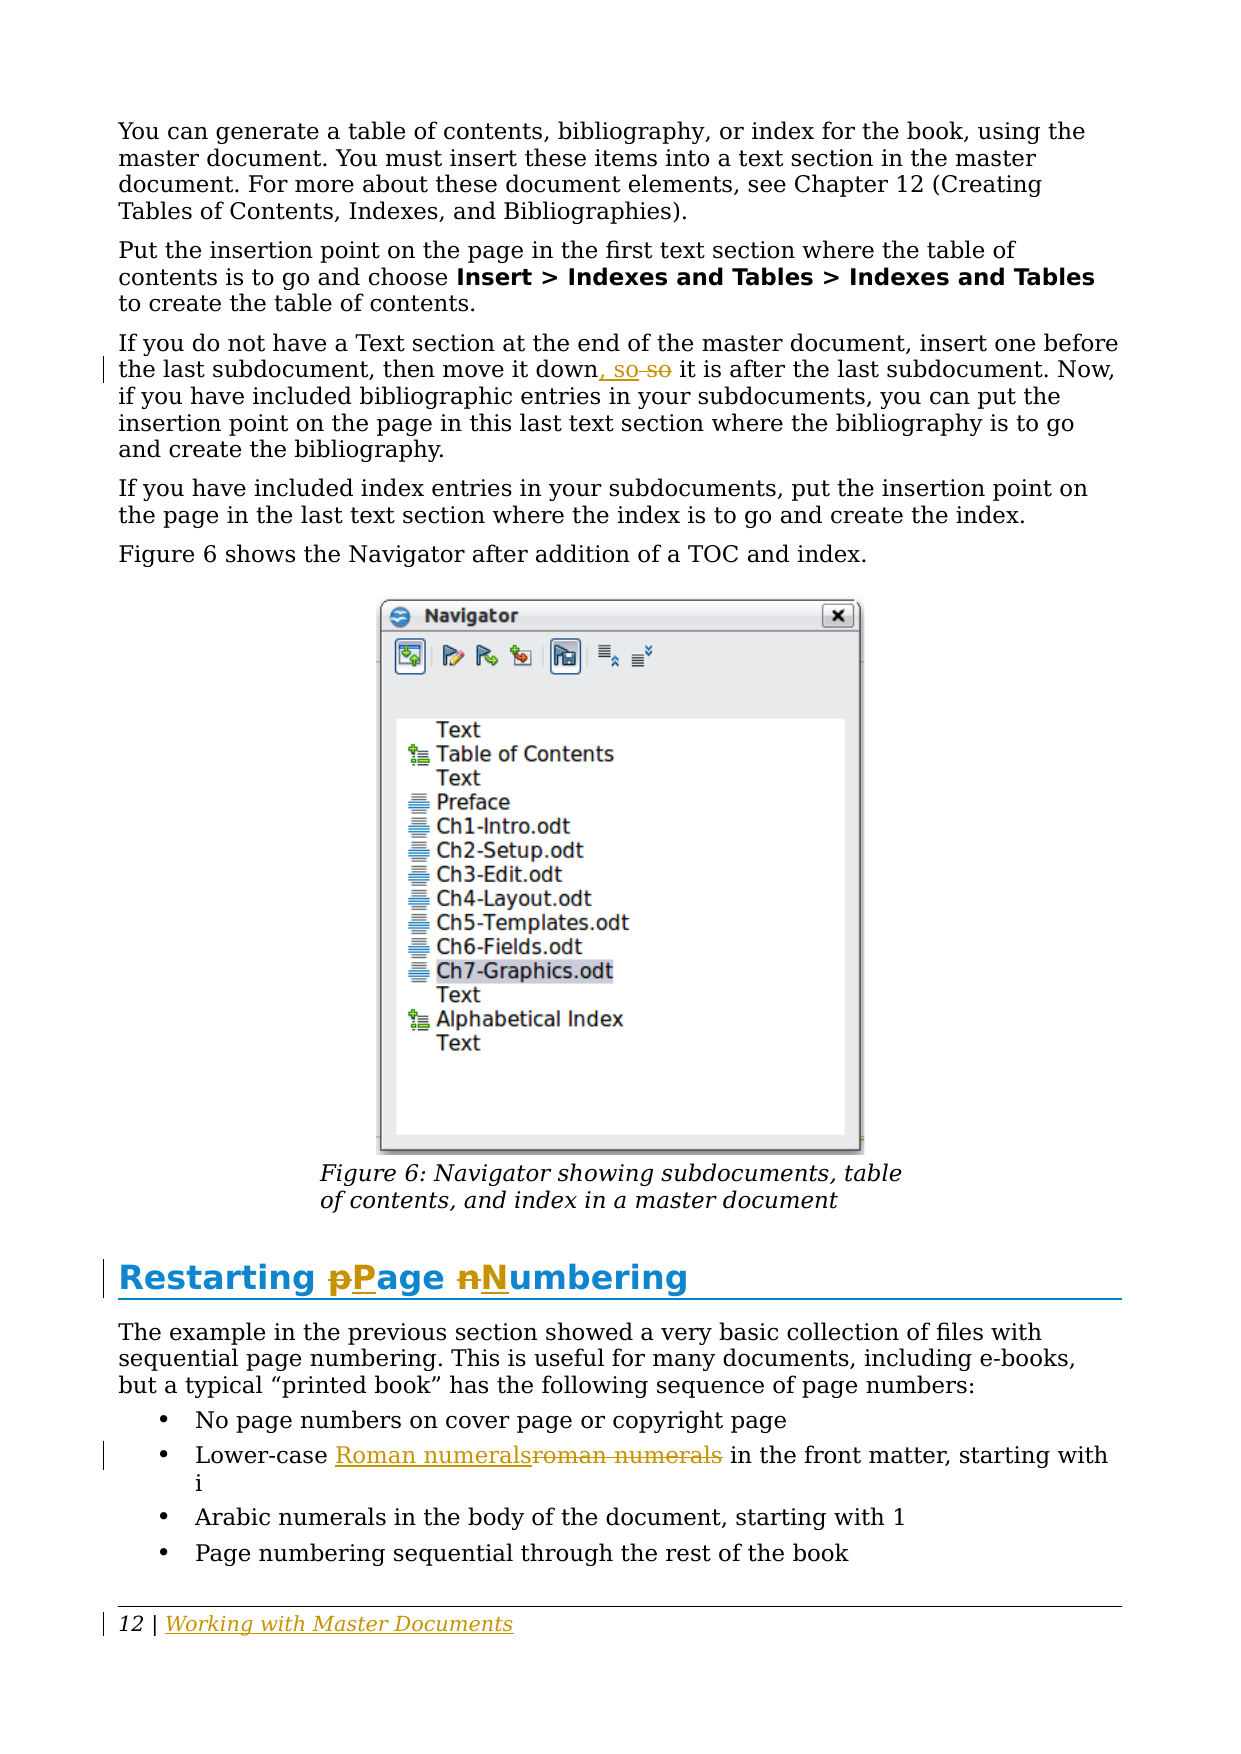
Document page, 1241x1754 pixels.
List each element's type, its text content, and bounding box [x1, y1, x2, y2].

picture [376, 593, 865, 1155]
list Lower-case Roman numerals in the front matter, starting with i [156, 1441, 1122, 1496]
subtitle Restarting Page Numbering [118, 1259, 1122, 1298]
text If you do not have a Text section at the end of the master document, insert one before the last subdocument, then move it down, so it is after the last subdocument. Now, if you have included bibliographic entries in your subdocuments, you can put the insertion point on the page in this last text section where the bibliography is to go and create the bibliography. [118, 330, 1122, 463]
text Figure 6 shows the Navigator after addition of a TOC and index. [118, 541, 1122, 568]
list Arabic numerals in the body of the document, starting with 1 [156, 1503, 1122, 1532]
list The example in the previous section showed a very basic collection of files with sequential page numbering. This is useful for many documents, including e-books, but a typical “printed book” has the following sequence of page numbers: [118, 1319, 1122, 1399]
text If you have included index entries in your subdocuments, put the insertion point on the page in the last text section where the index is to go and create the index. [118, 476, 1122, 529]
list No page numbers on cover page or copyright page [156, 1405, 1122, 1434]
text Figure 6: Navigator showing subdocuments, table of contents, and index in a master document [320, 1161, 920, 1214]
text You can generate a table of contents, bibliography, or index for the book, using the master document. You must insert these items into a text section in the master document. For more about these document elements, see Chapter 12 (Creating Tables of Contents, Indexes, and Bibliographies). [118, 118, 1122, 225]
list Page numbering sequential through the rest of the book [156, 1538, 1122, 1567]
text Put the insertion point on the page in the first text section where the table of contents is to go and choose Insert > Indexes and Tables > Indexes and Tables to create the table of contents. [118, 237, 1122, 317]
